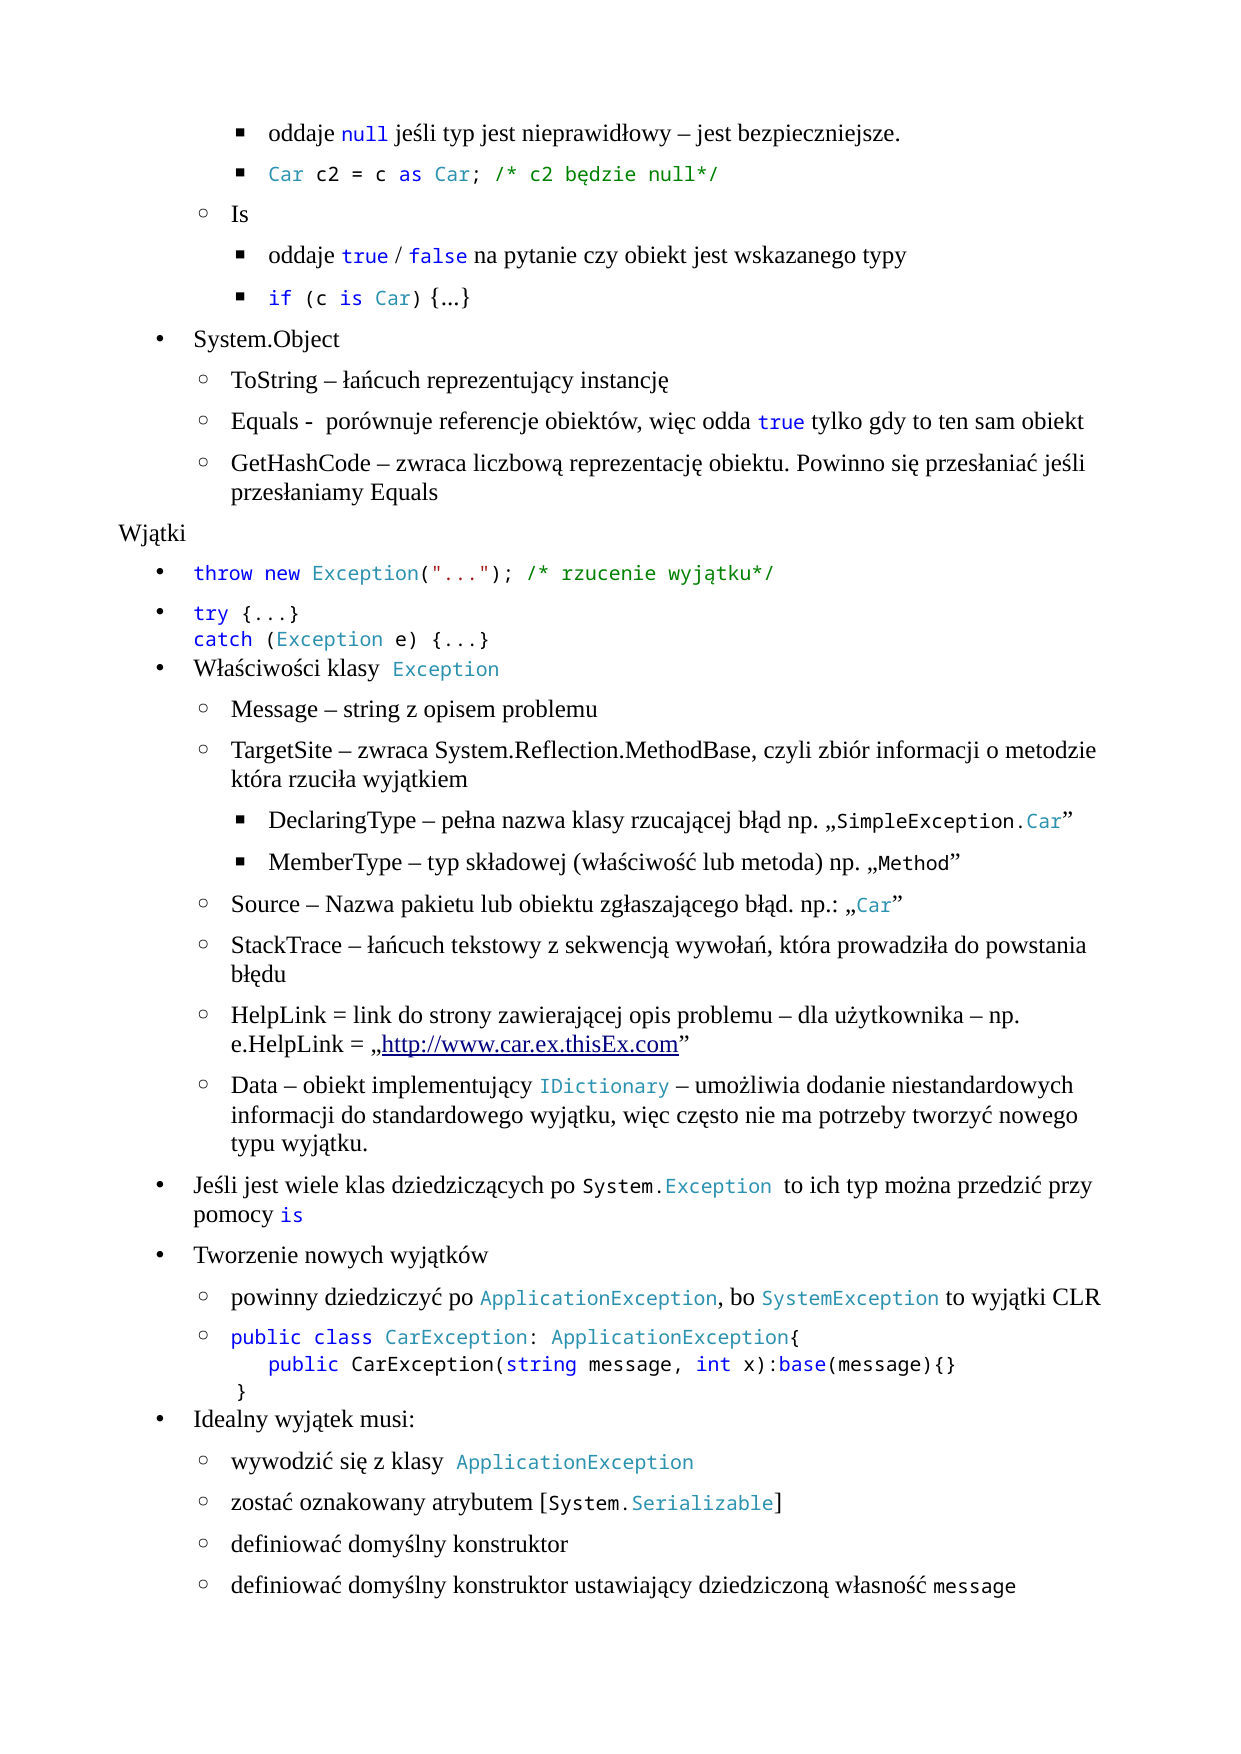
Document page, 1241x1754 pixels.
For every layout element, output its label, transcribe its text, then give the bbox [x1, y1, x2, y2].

list TargetSite – zwraca System.Reflection.MethodBase, czyli zbiór informacji o metodzie która rzuciła wyjątkiem [193, 736, 1122, 793]
list public class CarException: ApplicationException{ [193, 1323, 1122, 1351]
text Wjątki [118, 518, 1122, 547]
list Source – Nazwa pakietu lub obiektu zgłaszającego błąd. np.: „Car” [193, 889, 1122, 918]
list oddaje true / false na pytanie czy obiekt jest wskazanego typy [231, 241, 1122, 270]
list ToString – łańcuch reprezentujący instancję [193, 365, 1122, 394]
list Właściwości klasy Exception [156, 653, 1122, 682]
list } [198, 1377, 1122, 1404]
list Is [193, 199, 1122, 228]
list zostać oznakowany atrybutem [System.Serializable] [193, 1487, 1122, 1517]
list Car c2 = c as Car; /* c2 będzie null*/ [231, 160, 1122, 187]
list Data – obiekt implementujący IDictionary – umożliwia dodanie niestandardowych informacji do standardowego wyjątku, więc często nie ma potrzeby tworzyć nowego typu wyjątku. [193, 1071, 1122, 1157]
list MemberType – typ składowej (właściwość lub metoda) np. „Method” [231, 847, 1122, 876]
list definiować domyślny konstruktor [193, 1529, 1122, 1558]
list Idealny wyjątek musi: [156, 1404, 1122, 1433]
list Equals - porównuje referencje obiektów, więc odda true tylko gdy to ten sam obiekt [193, 406, 1122, 436]
list Tworzenie nowych wyjątków [156, 1241, 1122, 1269]
list GetHashCode – zwraca liczbową reprezentację obiektu. Powinno się przesłaniać jeśli przesłaniamy Equals [193, 448, 1122, 506]
list public CarException(string message, int x):base(message){} [231, 1351, 1122, 1377]
list DeclaringType – pełna nazwa klasy rzucającej błąd np. „SimpleException.Car” [231, 806, 1122, 835]
list System.Object [156, 324, 1122, 353]
list definiować domyślny konstruktor ustawiający dziedziczoną własność message [193, 1570, 1122, 1599]
list if (c is Car) {...} [231, 282, 1122, 311]
list Jeśli jest wiele klas dziedziczących po System.Exception to ich typ można przedzić przy pomocy is [156, 1170, 1122, 1228]
text catch (Exception e) {...} [193, 626, 1122, 653]
list throw new Exception("..."); /* rzucenie wyjątku*/ [156, 559, 1122, 586]
list oddaje null jeśli typ jest nieprawidłowy – jest bezpieczniejsze. [231, 118, 1122, 147]
list try {...} [156, 599, 1122, 626]
list HelpLink = link do strony zawierającej opis problemu – dla użytkownika – np. e.HelpLink = „http://www.car.ex.thisEx.com” [193, 1001, 1122, 1058]
list powinny dziedziczyć po ApplicationException, bo SystemException to wyjątki CLR [193, 1282, 1122, 1311]
list StackTrace – łańcuch tekstowy z sekwencją wywołań, która prowadziła do powstania błędu [193, 931, 1122, 988]
list wywodzić się z klasy ApplicationException [193, 1446, 1122, 1475]
list Message – string z opisem problemu [193, 694, 1122, 723]
